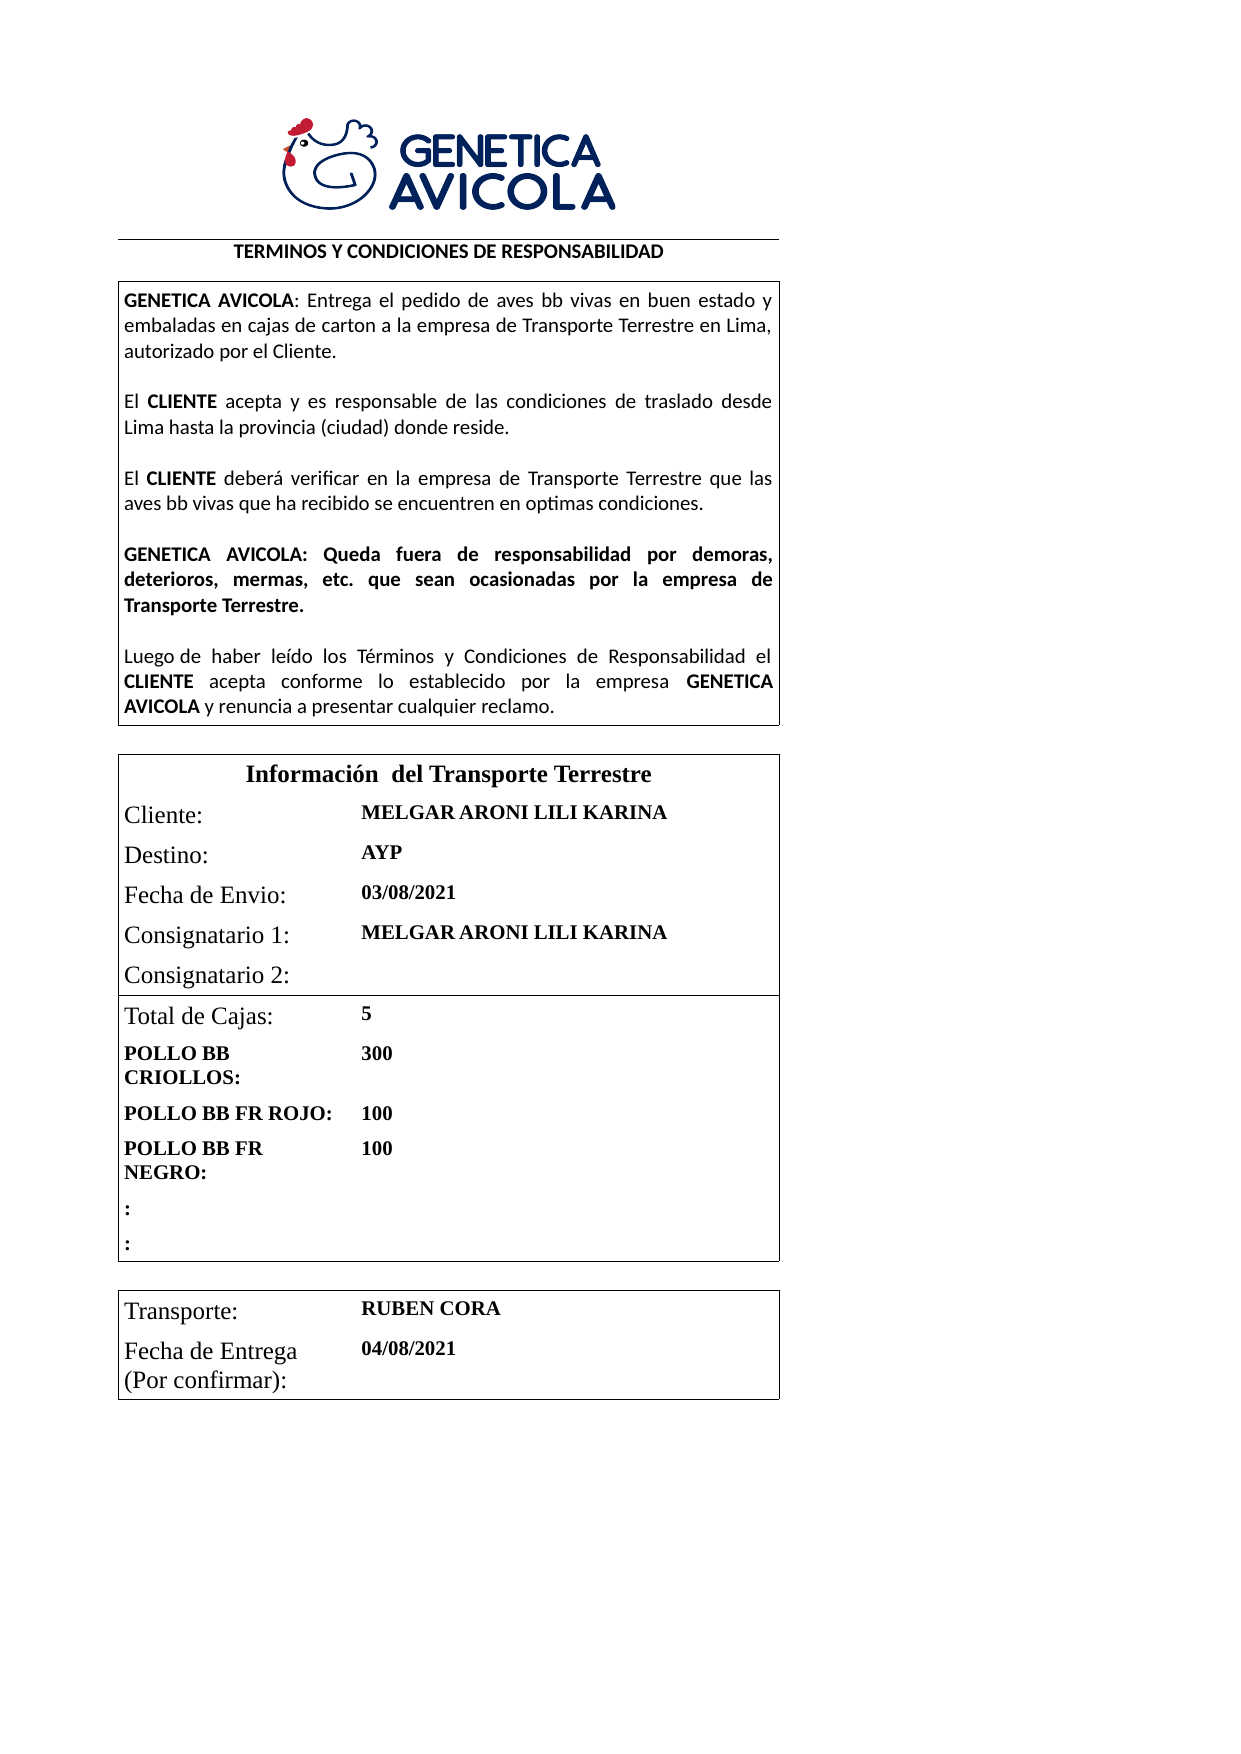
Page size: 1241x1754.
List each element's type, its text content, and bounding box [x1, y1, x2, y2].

table_cell [118, 1262, 356, 1290]
table_header Información del Transporte Terrestre [119, 755, 779, 794]
table_cell Total de Cajas: [119, 996, 356, 1035]
table_cell POLLO BB FR ROJO: [119, 1095, 356, 1130]
table_cell POLLO BB FR NEGRO: [119, 1130, 356, 1190]
table_cell Transporte: [119, 1291, 356, 1330]
table_cell Consignatario 1: [119, 915, 356, 955]
table_cell Consignatario 2: [119, 955, 356, 995]
table_cell Destino: [119, 834, 356, 874]
table_cell MELGAR ARONI LILI KARINA [356, 915, 779, 955]
table_cell POLLO BB CRIOLLOS: [119, 1035, 356, 1095]
table_cell 5 [356, 996, 779, 1035]
table_cell Cliente: [119, 794, 356, 834]
table_cell 100 [356, 1130, 779, 1190]
table_cell 03/08/2021 [356, 874, 779, 914]
table_cell RUBEN CORA [356, 1291, 779, 1330]
table_cell Fecha de Entrega (Por confirmar): [119, 1330, 356, 1399]
table_header TERMINOS Y CONDICIONES DE RESPONSABILIDAD [118, 240, 779, 281]
table_cell [356, 955, 779, 995]
table_cell [356, 1262, 779, 1290]
table_cell GENETICA AVICOLA: Entrega el pedido de aves bb vivas en buen estado y embaladas en cajas de carton a la empresa de Transporte Terrestre en Lima, autorizado por el Cliente. El CLIENTE acepta y es responsable de las condiciones de traslado desde Lima hasta la provincia (ciudad) donde reside. El CLIENTE deberá verificar en la empresa de Transporte Terrestre que las aves bb vivas que ha recibido se encuentren en optimas condiciones. GENETICA AVICOLA: Queda fuera de responsabilidad por demoras, deterioros, mermas, etc. que sean ocasionadas por la empresa de Transporte Terrestre. Luego de haber leído los Términos y Condiciones de Responsabilidad el CLIENTE acepta conforme lo establecido por la empresa GENETICA AVICOLA y renuncia a presentar cualquier reclamo. [119, 282, 779, 725]
table_cell 100 [356, 1095, 779, 1130]
table_cell [356, 1226, 779, 1261]
table_cell : [119, 1190, 356, 1226]
table_cell Fecha de Envio: [119, 874, 356, 914]
table_cell MELGAR ARONI LILI KARINA [356, 794, 779, 834]
table_cell [356, 1190, 779, 1226]
table_cell 300 [356, 1035, 779, 1095]
table_cell : [119, 1226, 356, 1261]
picture [282, 118, 616, 210]
table_cell AYP [356, 834, 779, 874]
table_cell 04/08/2021 [356, 1330, 779, 1399]
